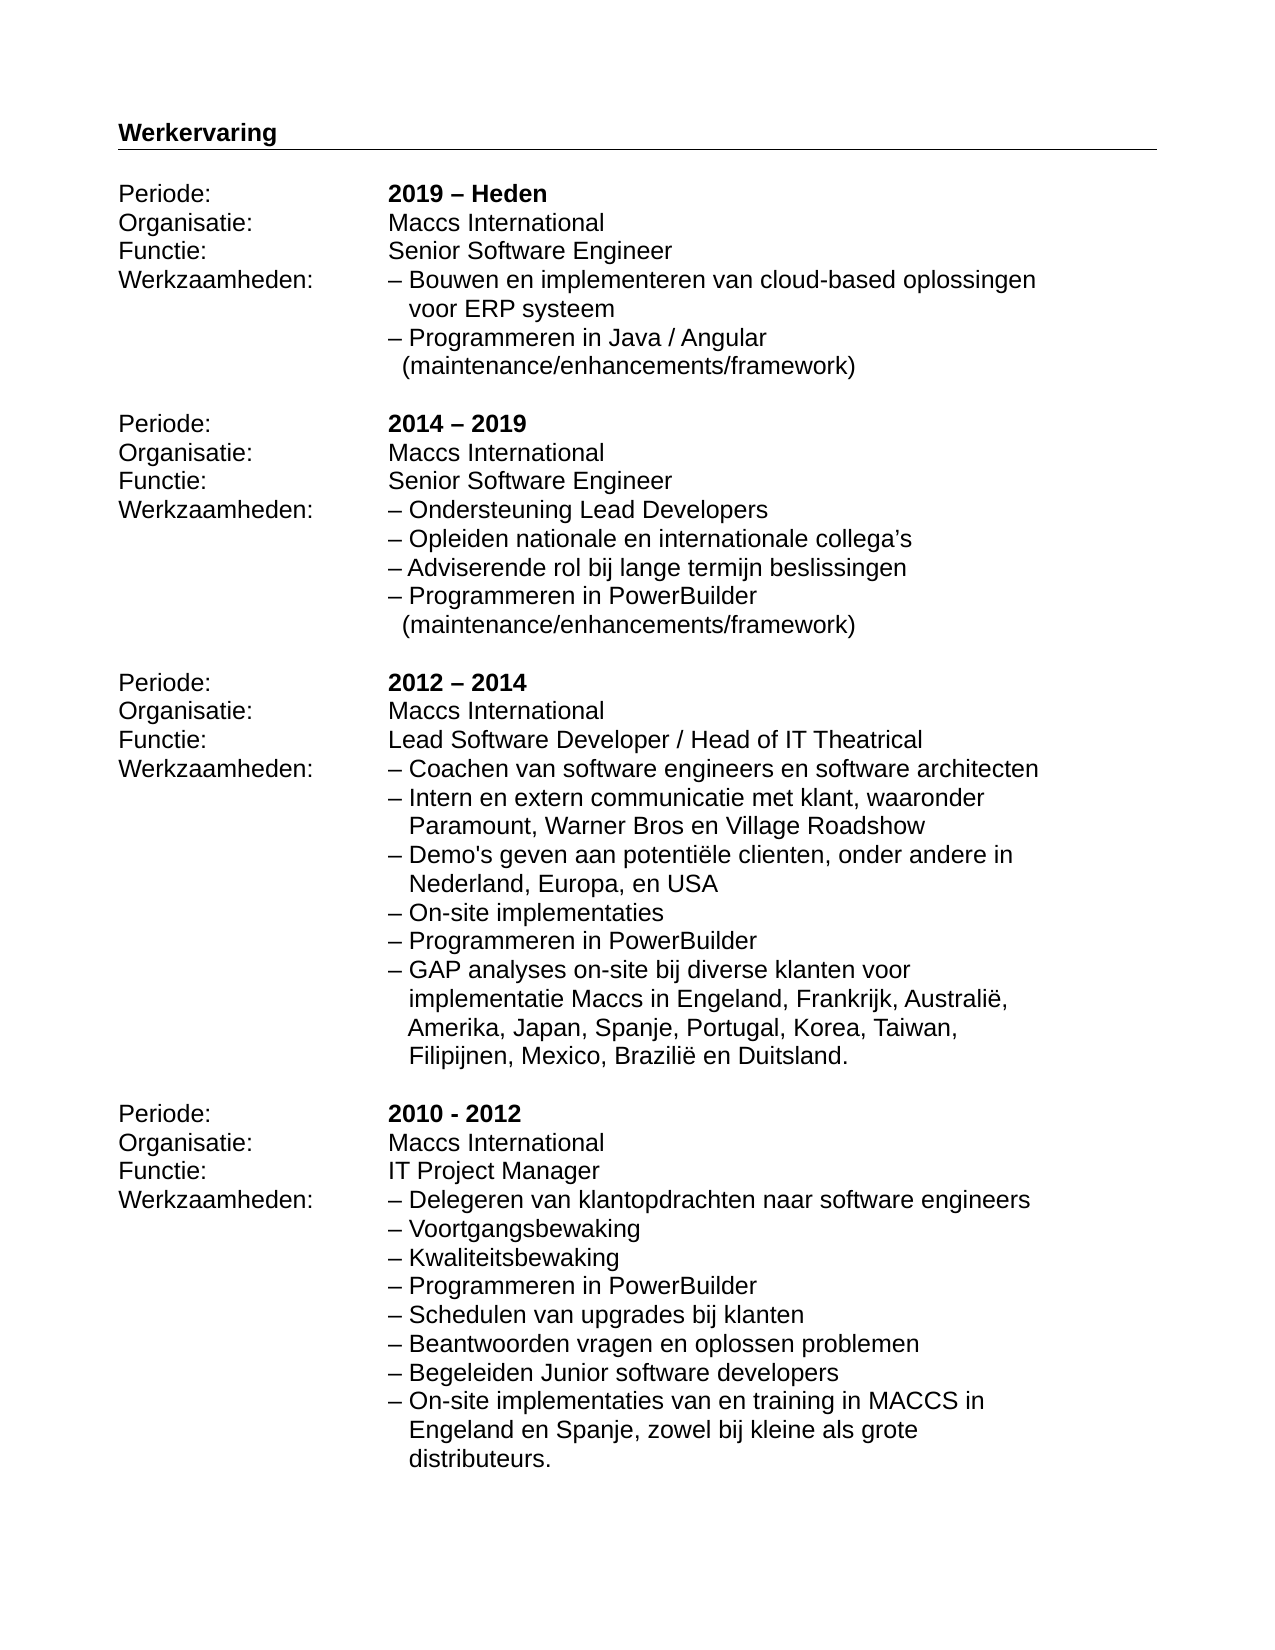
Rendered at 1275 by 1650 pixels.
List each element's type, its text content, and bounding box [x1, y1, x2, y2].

table_header 2014 – 2019 [381, 409, 1059, 437]
table_header 2012 – 2014 [381, 668, 1059, 696]
table_cell Functie: [111, 466, 381, 495]
table_header 2010 - 2012 [381, 1099, 1059, 1127]
table_cell Organisatie: [111, 1128, 381, 1156]
table_cell – Bouwen en implementeren van cloud-based oplossingen voor ERP systeem – Programmeren in Java / Angular (maintenance/enhancements/framework) [381, 265, 1059, 380]
table_cell Senior Software Engineer [381, 236, 1059, 265]
table_cell – Delegeren van klantopdrachten naar software engineers – Voortgangsbewaking – Kwaliteitsbewaking – Programmeren in PowerBuilder – Schedulen van upgrades bij klanten – Beantwoorden vragen en oplossen problemen – Begeleiden Junior software developers – On-site implementaties van en training in MACCS in Engeland en Spanje, zowel bij kleine als grote distributeurs. [381, 1185, 1059, 1472]
table_cell Organisatie: [111, 438, 381, 466]
table_cell Functie: [111, 725, 381, 754]
table_header Periode: [111, 1099, 381, 1127]
table_cell Maccs International [381, 696, 1059, 725]
table_cell Functie: [111, 236, 381, 265]
table_cell – Coachen van software engineers en software architecten – Intern en extern communicatie met klant, waaronder Paramount, Warner Bros en Village Roadshow – Demo's geven aan potentiële clienten, onder andere in Nederland, Europa, en USA – On-site implementaties – Programmeren in PowerBuilder – GAP analyses on-site bij diverse klanten voor implementatie Maccs in Engeland, Frankrijk, Australië, Amerika, Japan, Spanje, Portugal, Korea, Taiwan, Filipijnen, Mexico, Brazilië en Duitsland. [381, 754, 1059, 1070]
table_cell Werkzaamheden: [111, 265, 381, 380]
table_header Periode: [111, 409, 381, 437]
table_cell Werkzaamheden: [111, 495, 381, 639]
table_cell Maccs International [381, 208, 1059, 236]
table_cell IT Project Manager [381, 1156, 1059, 1185]
table_header Periode: [111, 668, 381, 696]
table_cell Functie: [111, 1156, 381, 1185]
table_cell Werkzaamheden: [111, 1185, 381, 1472]
text Werkervaring [118, 118, 1157, 149]
table_cell Maccs International [381, 438, 1059, 466]
table_cell – Ondersteuning Lead Developers – Opleiden nationale en internationale collega’s – Adviserende rol bij lange termijn beslissingen – Programmeren in PowerBuilder (maintenance/enhancements/framework) [381, 495, 1059, 639]
table_header 2019 – Heden [381, 179, 1059, 207]
table_header Periode: [111, 179, 381, 207]
table_cell Organisatie: [111, 696, 381, 725]
table_cell Lead Software Developer / Head of IT Theatrical [381, 725, 1059, 754]
table_cell Organisatie: [111, 208, 381, 236]
table_cell Maccs International [381, 1128, 1059, 1156]
table_cell Senior Software Engineer [381, 466, 1059, 495]
table_cell Werkzaamheden: [111, 754, 381, 1070]
